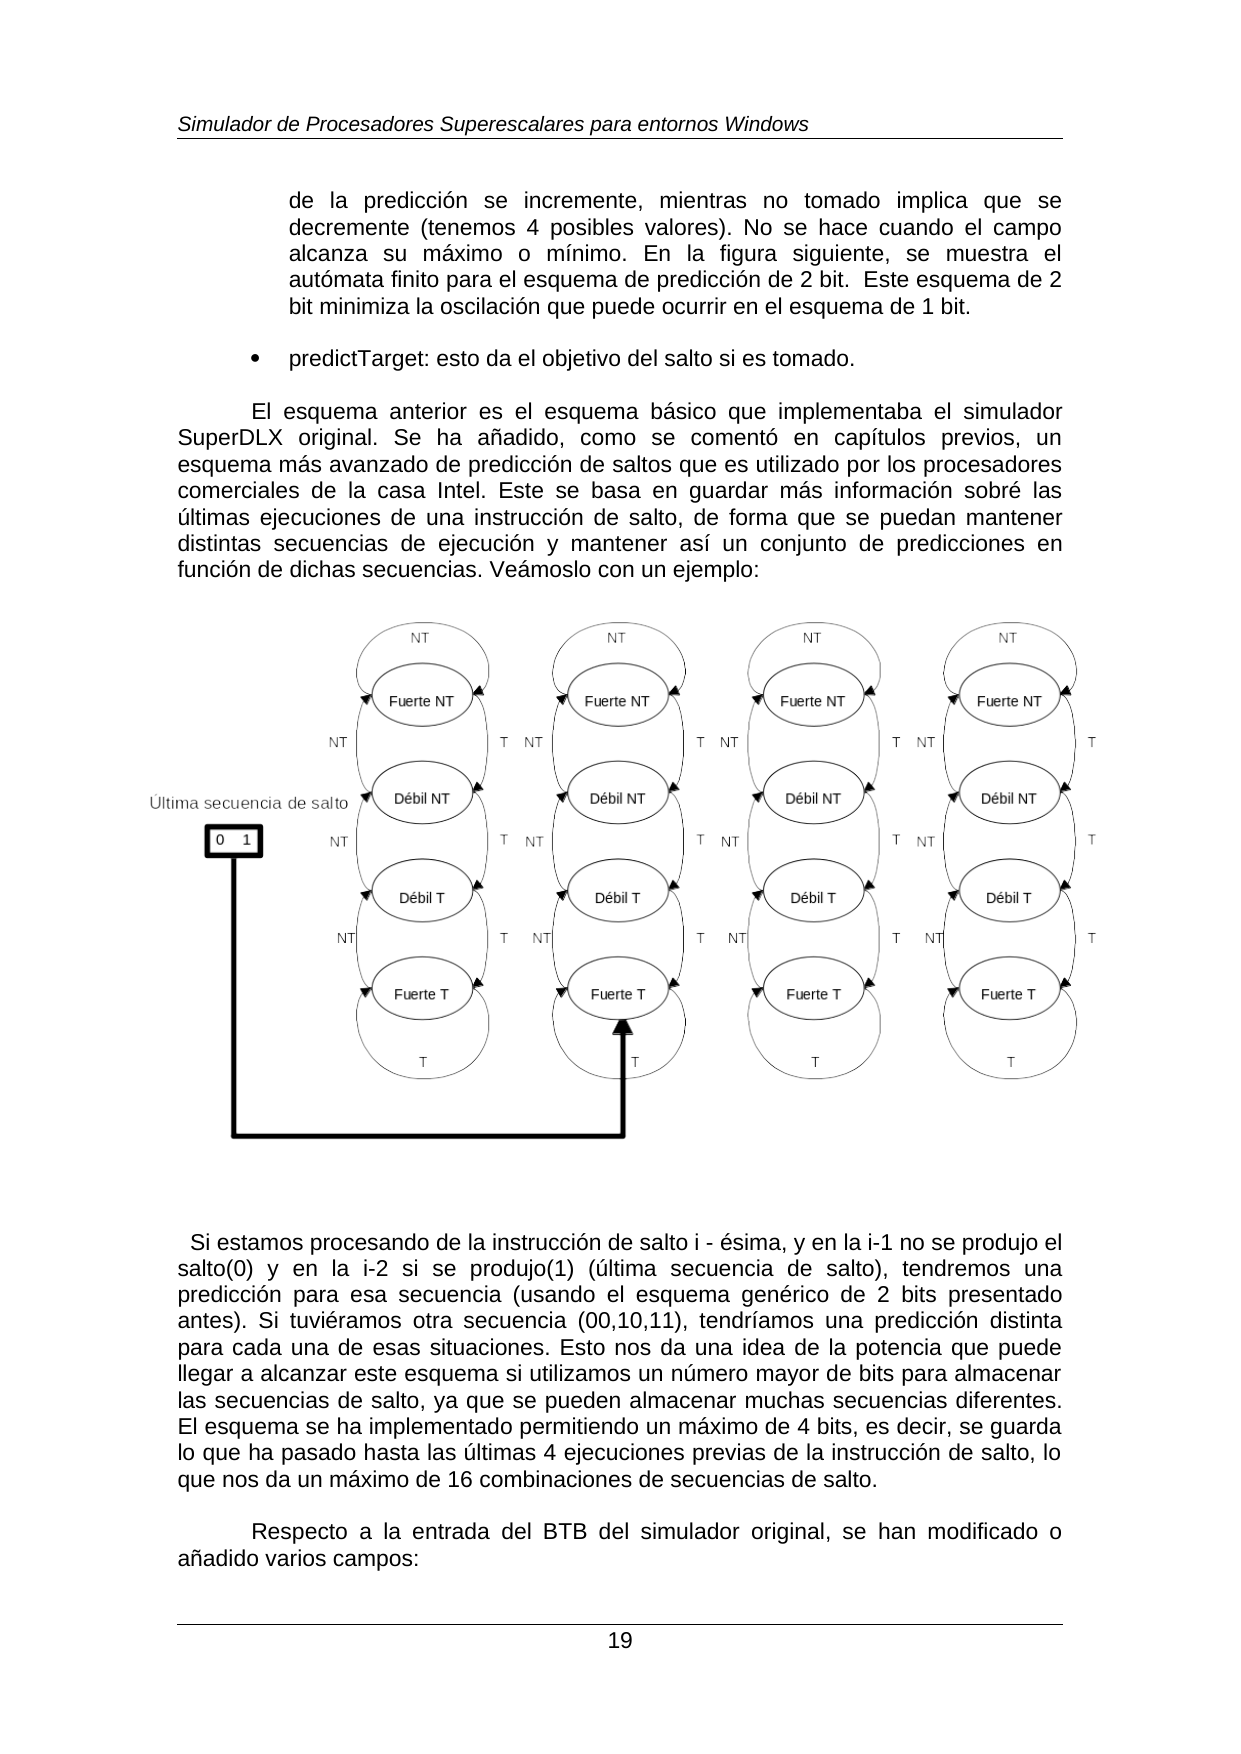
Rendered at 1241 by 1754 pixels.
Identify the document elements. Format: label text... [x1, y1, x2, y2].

text Respecto a la entrada del BTB del simulador original, se han modificado o añadido varios campos: [177, 1518, 1063, 1571]
list predictTarget: esto da el objetivo del salto si es tomado. [251, 345, 1063, 372]
text El esquema anterior es el esquema básico que implementaba el simulador SuperDLX original. Se ha añadido, como se comentó en capítulos previos, un esquema más avanzado de predicción de saltos que es utilizado por los procesadores comerciales de la casa Intel. Este se basa en guardar más información sobré las últimas ejecuciones de una instrucción de salto, de forma que se puedan mantener distintas secuencias de ejecución y mantener así un conjunto de predicciones en función de dichas secuencias. Veámoslo con un ejemplo: [177, 398, 1063, 582]
text de la predicción se incremente, mientras no tomado implica que se decremente (tenemos 4 posibles valores). No se hace cuando el campo alcanza su máximo o mínimo. En la figura siguiente, se muestra el autómata finito para el esquema de predicción de 2 bit. Este esquema de 2 bit minimiza la oscilación que puede ocurrir en el esquema de 1 bit. [288, 187, 1063, 319]
text Si estamos procesando de la instrucción de salto i - ésima, y en la i-1 no se produjo el salto(0) y en la i-2 si se produjo(1) (última secuencia de salto), tendremos una predicción para esa secuencia (usando el esquema genérico de 2 bits presentado antes). Si tuviéramos otra secuencia (00,10,11), tendríamos una predicción distinta para cada una de esas situaciones. Esto nos da una idea de la potencia que puede llegar a alcanzar este esquema si utilizamos un número mayor de bits para almacenar las secuencias de salto, ya que se pueden almacenar muchas secuencias diferentes. El esquema se ha implementado permitiendo un máximo de 4 bits, es decir, se guarda lo que ha pasado hasta las últimas 4 ejecuciones previas de la instrucción de salto, lo que nos da un máximo de 16 combinaciones de secuencias de salto. [177, 1228, 1063, 1492]
